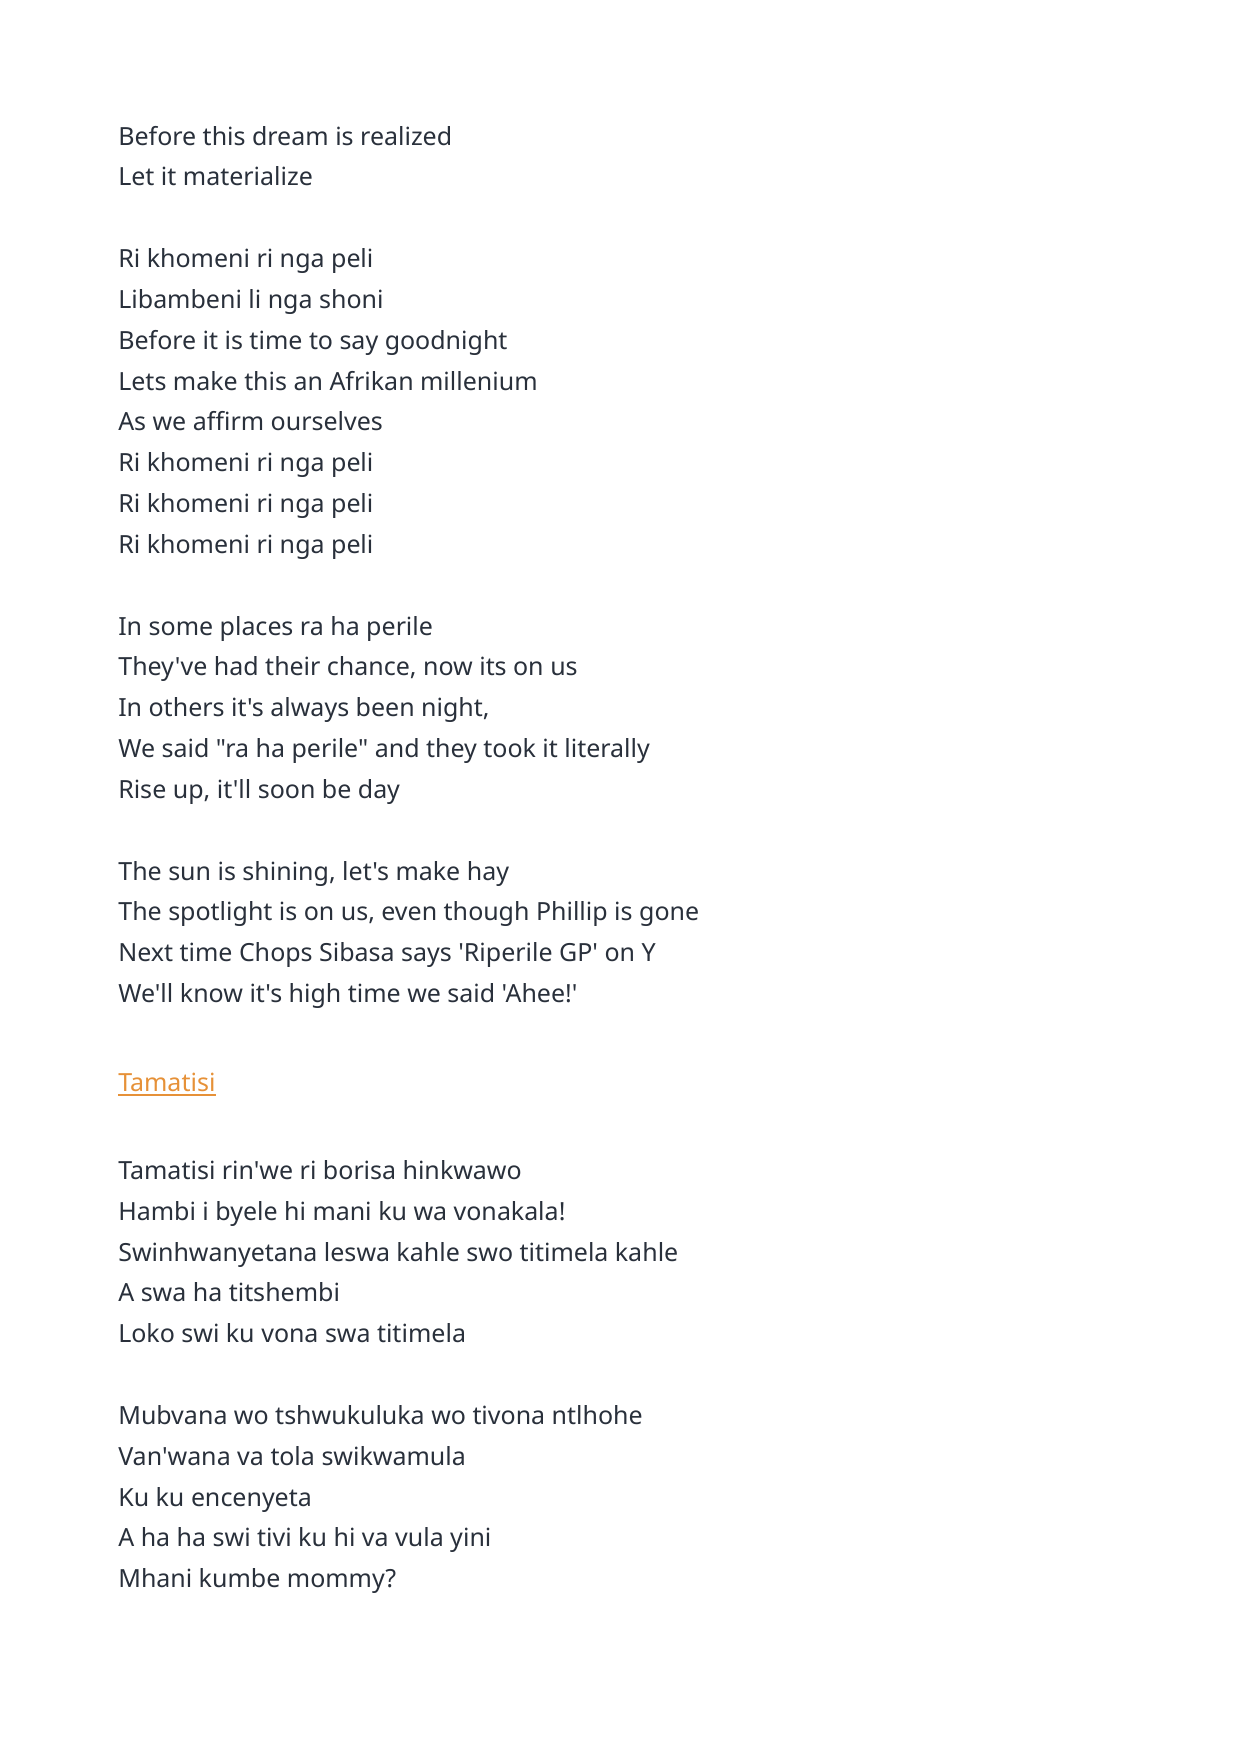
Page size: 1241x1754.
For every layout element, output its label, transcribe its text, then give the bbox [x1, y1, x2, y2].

text Tamatisi rin'we ri borisa hinkwawo Hambi i byele hi mani ku wa vonakala! Swinhwanyetana leswa kahle swo titimela kahle A swa ha titshembi Loko swi ku vona swa titimela Mubvana wo tshwukuluka wo tivona ntlhohe Van'wana va tola swikwamula Ku ku encenyeta A ha ha swi tivi ku hi va vula yini Mhani kumbe mommy? [118, 1112, 1122, 1636]
subtitle Tamatisi [118, 1065, 1122, 1099]
text Before this dream is realized Let it materialize Ri khomeni ri nga peli Libambeni li nga shoni Before it is time to say goodnight Lets make this an Afrikan millenium As we affirm ourselves Ri khomeni ri nga peli Ri khomeni ri nga peli Ri khomeni ri nga peli In some places ra ha perile They've had their chance, now its on us In others it's always been night, We said "ra ha perile" and they took it literally Rise up, it'll soon be day The sun is shining, let's make hay The spotlight is on us, even though Phillip is gone Next time Chops Sibasa says 'Riperile GP' on Y We'll know it's high time we said 'Ahee!' [118, 118, 1122, 1010]
